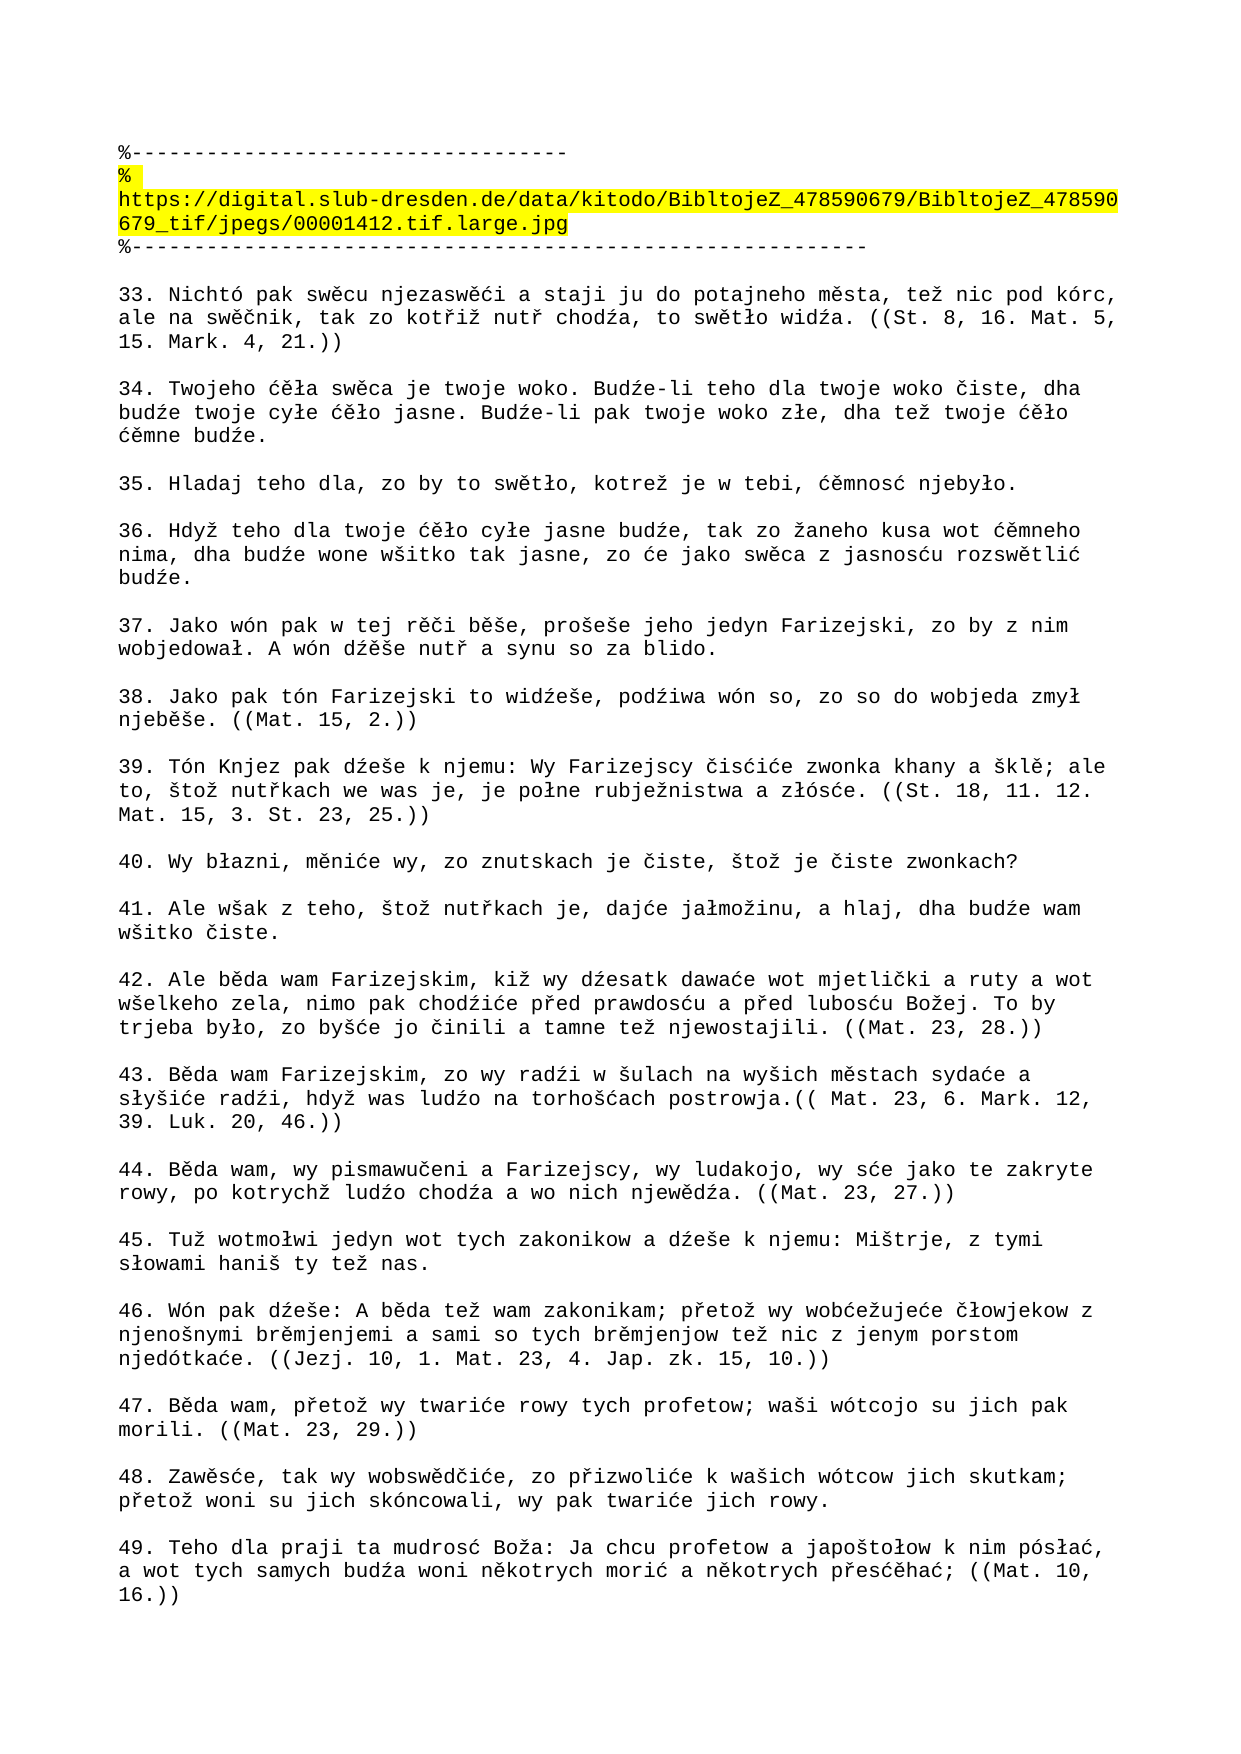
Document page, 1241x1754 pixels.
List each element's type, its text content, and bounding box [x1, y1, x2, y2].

text 34. Twojeho ćěła swěca je twoje woko. Budźe-li teho dla twoje woko čiste, dha budźe twoje cyłe ćěło jasne. Budźe-li pak twoje woko złe, dha tež twoje ćěło ćěmne budźe. [118, 378, 1122, 449]
text 37. Jako wón pak w tej rěči běše, prošeše jeho jedyn Farizejski, zo by z nim wobjedował. A wón dźěše nutř a synu so za blido. [118, 615, 1122, 662]
text 49. Teho dla praji ta mudrosć Boža: Ja chcu profetow a japoštołow k nim pósłać, a wot tych samych budźa woni někotrych morić a někotrych přesćěhać; ((Mat. 10, 16.)) [118, 1537, 1122, 1608]
text 41. Ale wšak z teho, štož nutřkach je, dajće jałmožinu, a hlaj, dha budźe wam wšitko čiste. [118, 898, 1122, 946]
text 45. Tuž wotmołwi jedyn wot tych zakonikow a dźeše k njemu: Mištrje, z tymi słowami haniš ty tež nas. [118, 1229, 1122, 1277]
text %----------------------------------- [118, 142, 1122, 165]
text 38. Jako pak tón Farizejski to widźeše, podźiwa wón so, zo so do wobjeda zmył njeběše. ((Mat. 15, 2.)) [118, 686, 1122, 733]
text 46. Wón pak dźeše: A běda tež wam zakonikam; přetož wy wobćežujeće čłowjekow z njenošnymi brěmjenjemi a sami so tych brěmjenjow tež nic z jenym porstom njedótkaće. ((Jezj. 10, 1. Mat. 23, 4. Jap. zk. 15, 10.)) [118, 1300, 1122, 1371]
text 40. Wy błazni, měniće wy, zo znutskach je čiste, štož je čiste zwonkach? [118, 851, 1122, 875]
text 36. Hdyž teho dla twoje ćěło cyłe jasne budźe, tak zo žaneho kusa wot ćěmneho nima, dha budźe wone wšitko tak jasne, zo će jako swěca z jasnosću rozswětlić budźe. [118, 520, 1122, 591]
text %----------------------------------------------------------- [118, 236, 1122, 260]
text 35. Hladaj teho dla, zo by to swětło, kotrež je w tebi, ćěmnosć njebyło. [118, 473, 1122, 496]
text 42. Ale běda wam Farizejskim, kiž wy dźesatk dawaće wot mjetlički a ruty a wot wšelkeho zela, nimo pak chodźiće před prawdosću a před lubosću Božej. To by trjeba było, zo byšće jo činili a tamne tež njewostajili. ((Mat. 23, 28.)) [118, 969, 1122, 1040]
text % https://digital.slub-dresden.de/data/kitodo/BibltojeZ_478590679/BibltojeZ_478590679_tif/jpegs/00001412.tif.large.jpg [118, 165, 1122, 236]
text 39. Tón Knjez pak dźeše k njemu: Wy Farizejscy čisćiće zwonka khany a šklě; ale to, štož nutřkach we was je, je połne rubježnistwa a złósće. ((St. 18, 11. 12. Mat. 15, 3. St. 23, 25.)) [118, 757, 1122, 827]
text 43. Běda wam Farizejskim, zo wy radźi w šulach na wyšich městach sydaće a słyšiće radźi, hdyž was ludźo na torhošćach postrowja.(( Mat. 23, 6. Mark. 12, 39. Luk. 20, 46.)) [118, 1064, 1122, 1135]
text 48. Zawěsće, tak wy wobswědčiće, zo přizwoliće k wašich wótcow jich skutkam; přetož woni su jich skóncowali, wy pak twariće jich rowy. [118, 1466, 1122, 1513]
text 33. Nichtó pak swěcu njezaswěći a staji ju do potajneho města, tež nic pod kórc, ale na swěčnik, tak zo kotřiž nutř chodźa, to swětło widźa. ((St. 8, 16. Mat. 5, 15. Mark. 4, 21.)) [118, 284, 1122, 354]
text 47. Běda wam, přetož wy twariće rowy tych profetow; waši wótcojo su jich pak morili. ((Mat. 23, 29.)) [118, 1395, 1122, 1442]
text 44. Běda wam, wy pismawučeni a Farizejscy, wy ludakojo, wy sće jako te zakryte rowy, po kotrychž ludźo chodźa a wo nich njewědźa. ((Mat. 23, 27.)) [118, 1158, 1122, 1206]
